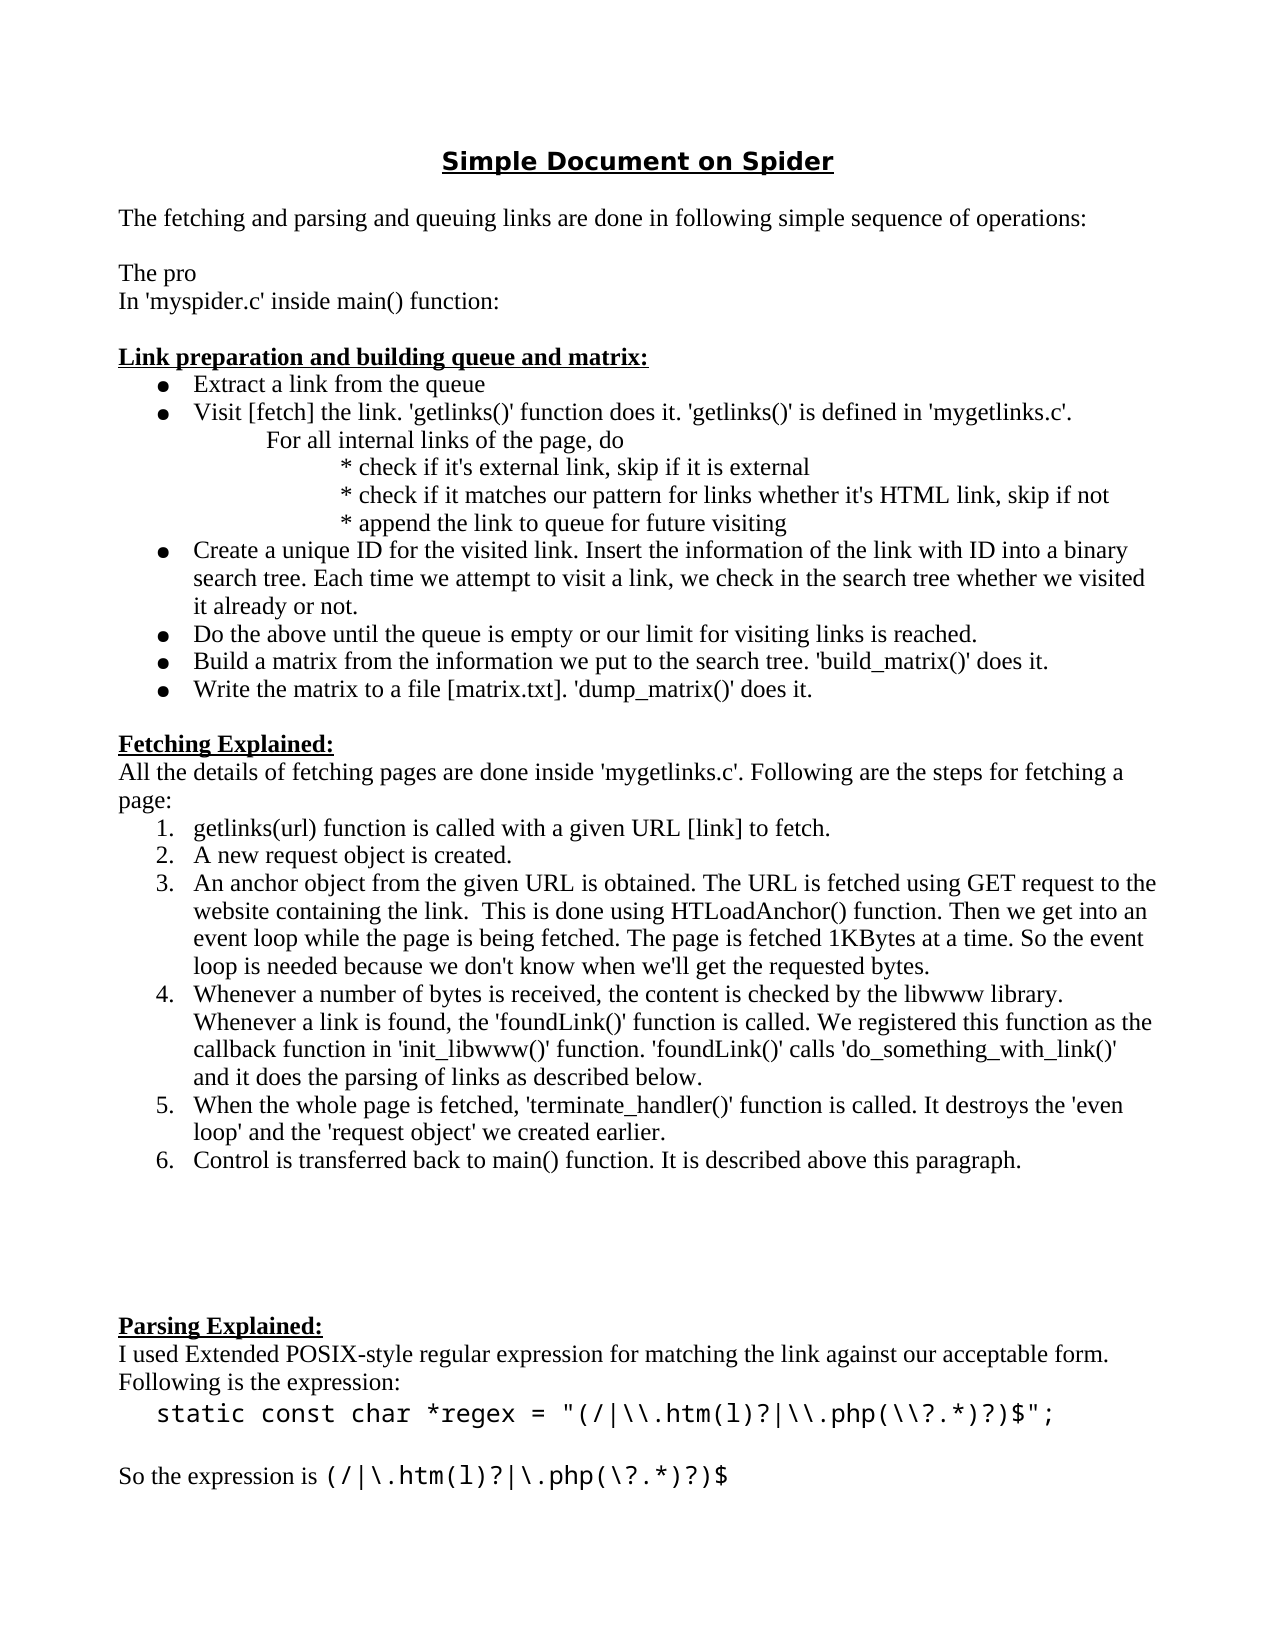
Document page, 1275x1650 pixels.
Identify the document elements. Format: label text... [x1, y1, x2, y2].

text All the details of fetching pages are done inside 'mygetlinks.c'. Following are the steps for fetching a page: [118, 758, 1157, 814]
text Fetching Explained: [118, 731, 1157, 758]
list A new request object is created. [156, 841, 1157, 869]
list Do the above until the queue is empty or our limit for visiting links is reached. [156, 620, 1157, 647]
text So the expression is (/|\.htm(l)?|\.php(\?.*)?)$ [118, 1457, 1157, 1491]
list Create a unique ID for the visited link. Insert the information of the link with ID into a binary search tree. Each time we attempt to visit a link, we check in the search tree whether we visited it already or not. [156, 537, 1157, 620]
text I used Extended POSIX-style regular expression for matching the link against our acceptable form. Following is the expression: [118, 1340, 1157, 1396]
list Control is transferred back to main() function. It is described above this paragraph. [156, 1146, 1157, 1174]
text static const char *regex = "(/|\\.htm(l)?|\\.php(\\?.*)?)$"; [118, 1396, 1157, 1430]
list Visit [fetch] the link. 'getlinks()' function does it. 'getlinks()' is defined in 'mygetlinks.c'. [156, 398, 1157, 426]
list Build a matrix from the information we put to the search tree. 'build_matrix()' does it. [156, 647, 1157, 675]
text Link preparation and building queue and matrix: [118, 343, 1157, 370]
text The fetching and parsing and queuing links are done in following simple sequence of operations: [118, 204, 1157, 232]
list getlinks(url) function is called with a given URL [link] to fetch. [156, 814, 1157, 841]
list Whenever a number of bytes is received, the content is checked by the libwww library. Whenever a link is found, the 'foundLink()' function is called. We registered this function as the callback function in 'init_libwww()' function. 'foundLink()' calls 'do_something_with_link()' and it does the parsing of links as described below. [156, 980, 1157, 1091]
text * append the link to queue for future visiting [118, 509, 1157, 537]
text The pro [118, 259, 1157, 287]
text For all internal links of the page, do [118, 426, 1157, 453]
text Simple Document on Spider [118, 147, 1157, 176]
list Extract a link from the queue [156, 370, 1157, 398]
list Write the matrix to a file [matrix.txt]. 'dump_matrix()' does it. [156, 675, 1157, 703]
list When the whole page is fetched, 'terminate_handler()' function is called. It destroys the 'even loop' and the 'request object' we created earlier. [156, 1091, 1157, 1146]
text * check if it matches our pattern for links whether it's HTML link, skip if not [118, 481, 1157, 509]
text Parsing Explained: [118, 1312, 1157, 1340]
text * check if it's external link, skip if it is external [118, 453, 1157, 481]
list An anchor object from the given URL is obtained. The URL is fetched using GET request to the website containing the link. This is done using HTLoadAnchor() function. Then we get into an event loop while the page is being fetched. The page is fetched 1KBytes at a time. So the event loop is needed because we don't know when we'll get the requested bytes. [156, 869, 1157, 980]
text In 'myspider.c' inside main() function: [118, 287, 1157, 315]
